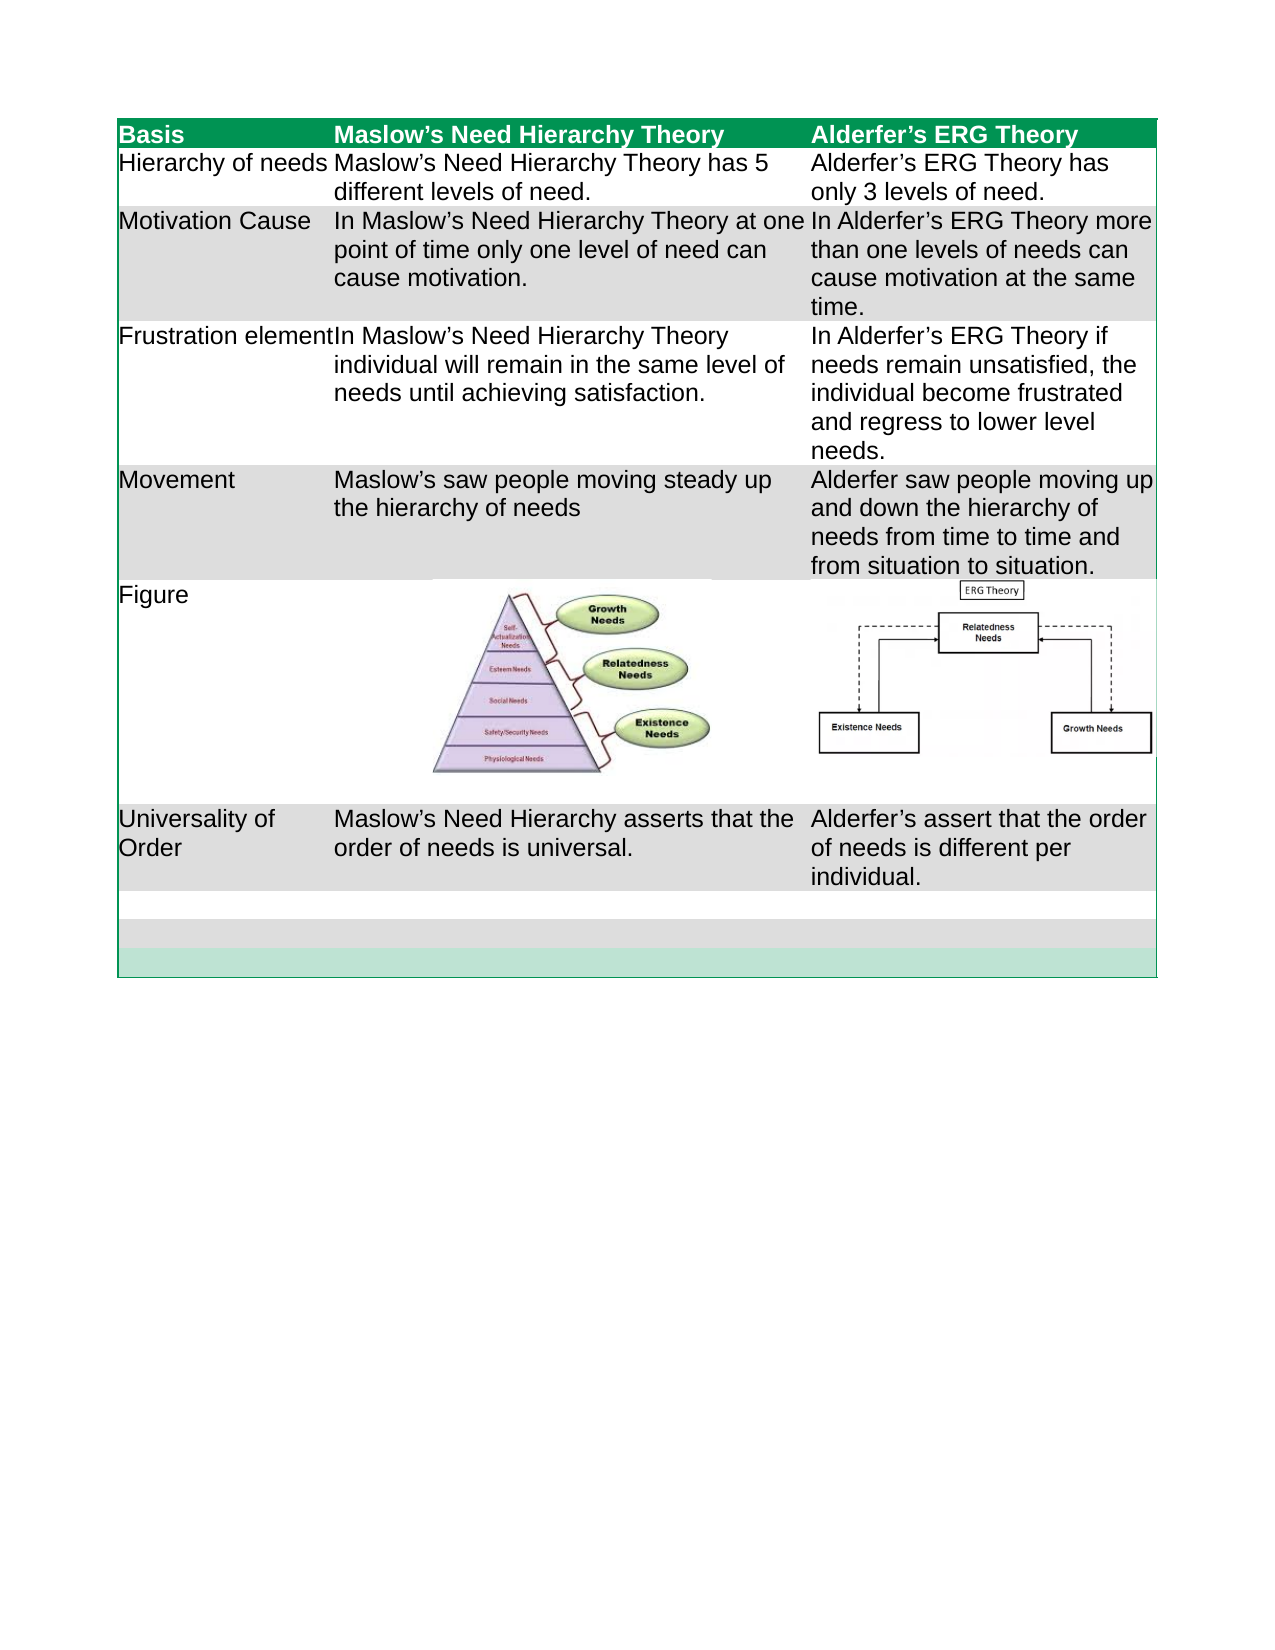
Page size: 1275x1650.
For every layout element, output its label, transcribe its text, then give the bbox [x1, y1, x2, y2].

table_cell Hierarchy of needs [119, 149, 334, 206]
table_cell Alderfer saw people moving up and down the hierarchy of needs from time to time and from situation to situation. [811, 465, 1156, 579]
table_cell Frustration element [119, 321, 334, 465]
table_cell [811, 948, 1156, 977]
table_cell [334, 891, 811, 919]
table_cell Maslow’s Need Hierarchy asserts that the order of needs is universal. [334, 804, 811, 891]
picture [432, 579, 712, 776]
table_cell Figure [119, 580, 334, 804]
table_cell [119, 919, 334, 948]
table_header Alderfer’s ERG Theory [811, 120, 1156, 148]
table_cell In Maslow’s Need Hierarchy Theory individual will remain in the same level of needs until achieving satisfaction. [334, 321, 811, 465]
table_cell [334, 580, 811, 804]
table_cell In Maslow’s Need Hierarchy Theory at one point of time only one level of need can cause motivation. [334, 206, 811, 321]
table_cell In Alderfer’s ERG Theory more than one levels of needs can cause motivation at the same time. [811, 206, 1156, 321]
table_cell [119, 948, 334, 977]
table_header Basis [119, 120, 334, 148]
table_cell [119, 891, 334, 919]
table_cell In Alderfer’s ERG Theory if needs remain unsatisfied, the individual become frustrated and regress to lower level needs. [811, 321, 1156, 465]
picture [810, 579, 1157, 757]
table_cell Alderfer’s ERG Theory has only 3 levels of need. [811, 149, 1156, 206]
table_cell Maslow’s saw people moving steady up the hierarchy of needs [334, 465, 811, 580]
table_cell [811, 919, 1156, 948]
table_cell Maslow’s Need Hierarchy Theory has 5 different levels of need. [334, 149, 811, 206]
table_cell [811, 757, 1156, 804]
table_cell Alderfer’s assert that the order of needs is different per individual. [811, 804, 1156, 891]
table_cell Movement [119, 465, 334, 580]
table_header Maslow’s Need Hierarchy Theory [334, 120, 811, 148]
table_cell Universality of Order [119, 804, 334, 891]
table_cell [811, 891, 1156, 919]
table_cell [334, 919, 811, 948]
table_cell Motivation Cause [119, 206, 334, 321]
table_cell [334, 948, 811, 977]
